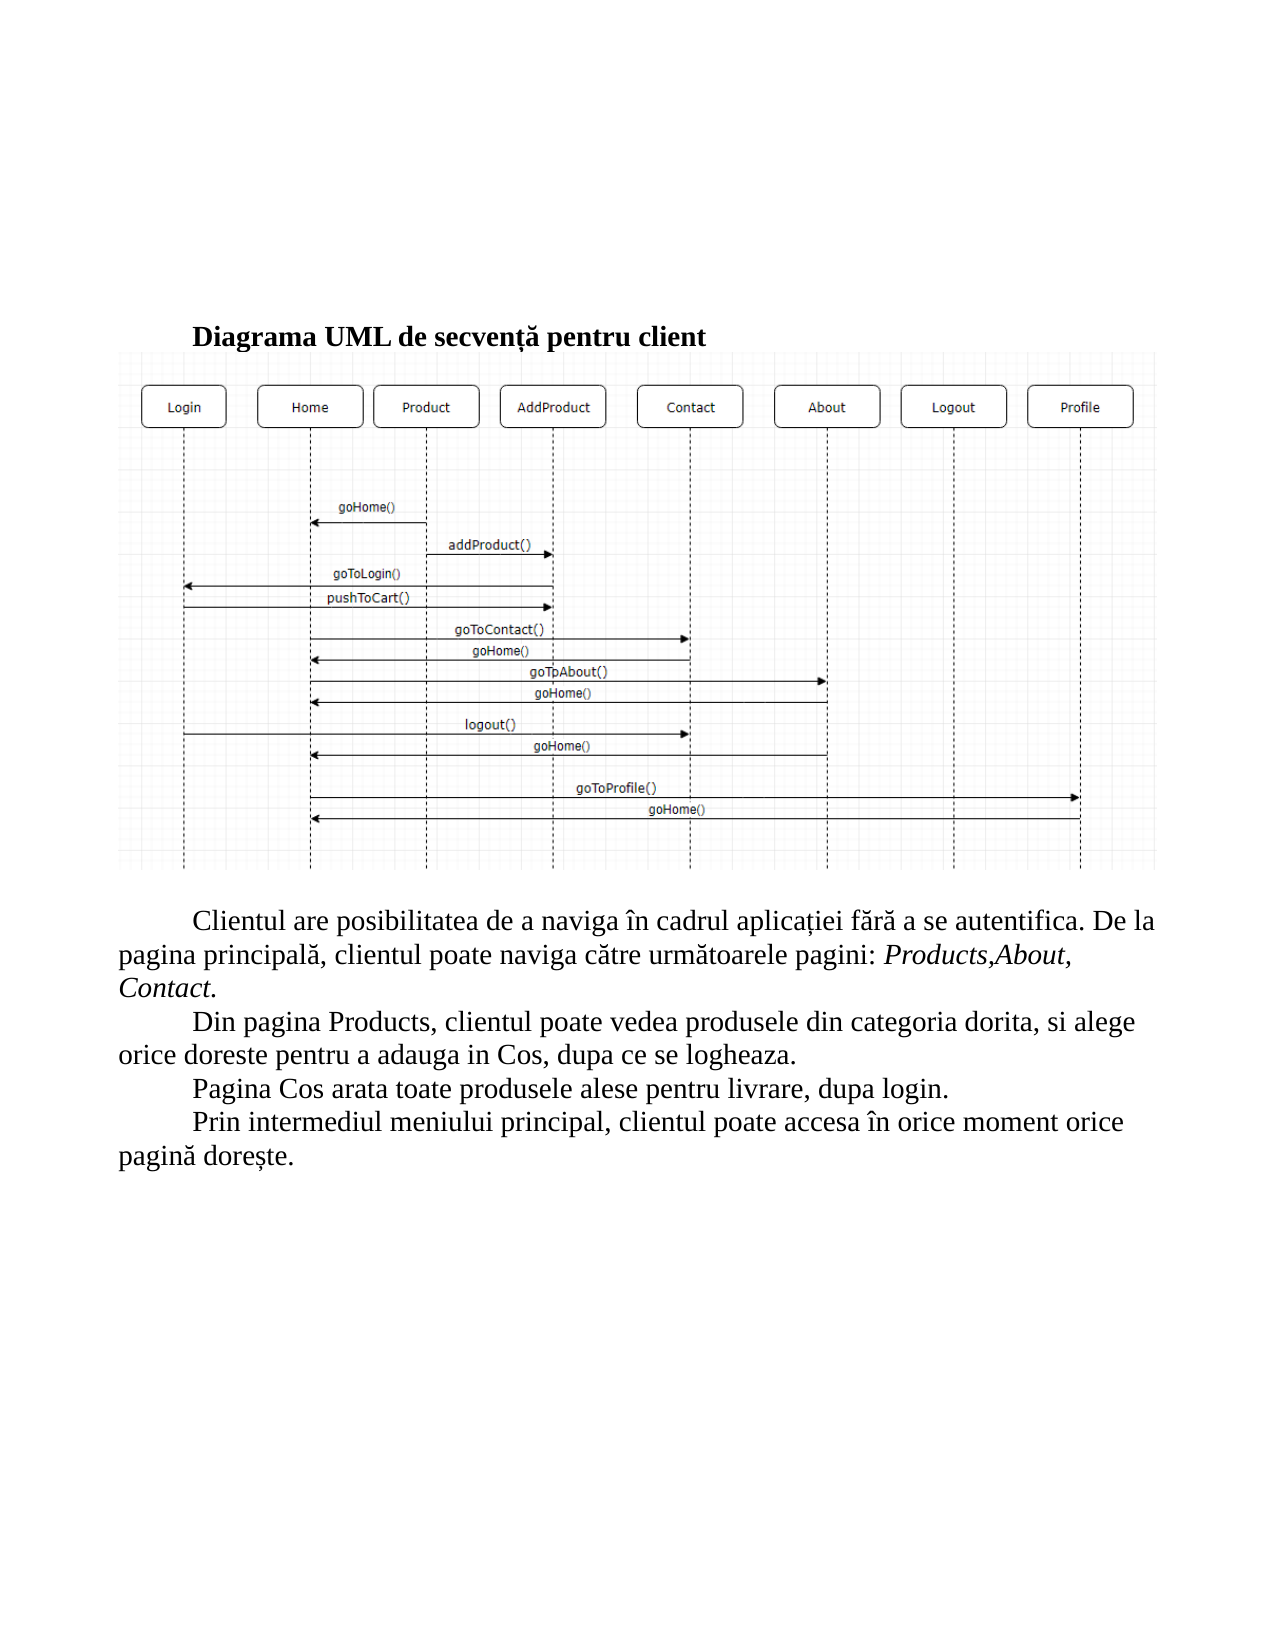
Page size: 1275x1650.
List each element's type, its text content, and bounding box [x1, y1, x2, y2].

text Clientul are posibilitatea de a naviga în cadrul aplicației fără a se autentifica. De la pagina principală, clientul poate naviga către următoarele pagini: Products,About, Contact. [118, 903, 1157, 1004]
text Diagrama UML de secvență pentru client [118, 319, 1157, 352]
text Prin intermediul meniului principal, clientul poate accesa în orice moment orice pagină dorește. [118, 1104, 1157, 1172]
text Din pagina Products, clientul poate vedea produsele din categoria dorita, si alege orice doreste pentru a adauga in Cos, dupa ce se logheaza. [118, 1004, 1157, 1071]
text Pagina Cos arata toate produsele alese pentru livrare, dupa login. [118, 1071, 1157, 1104]
